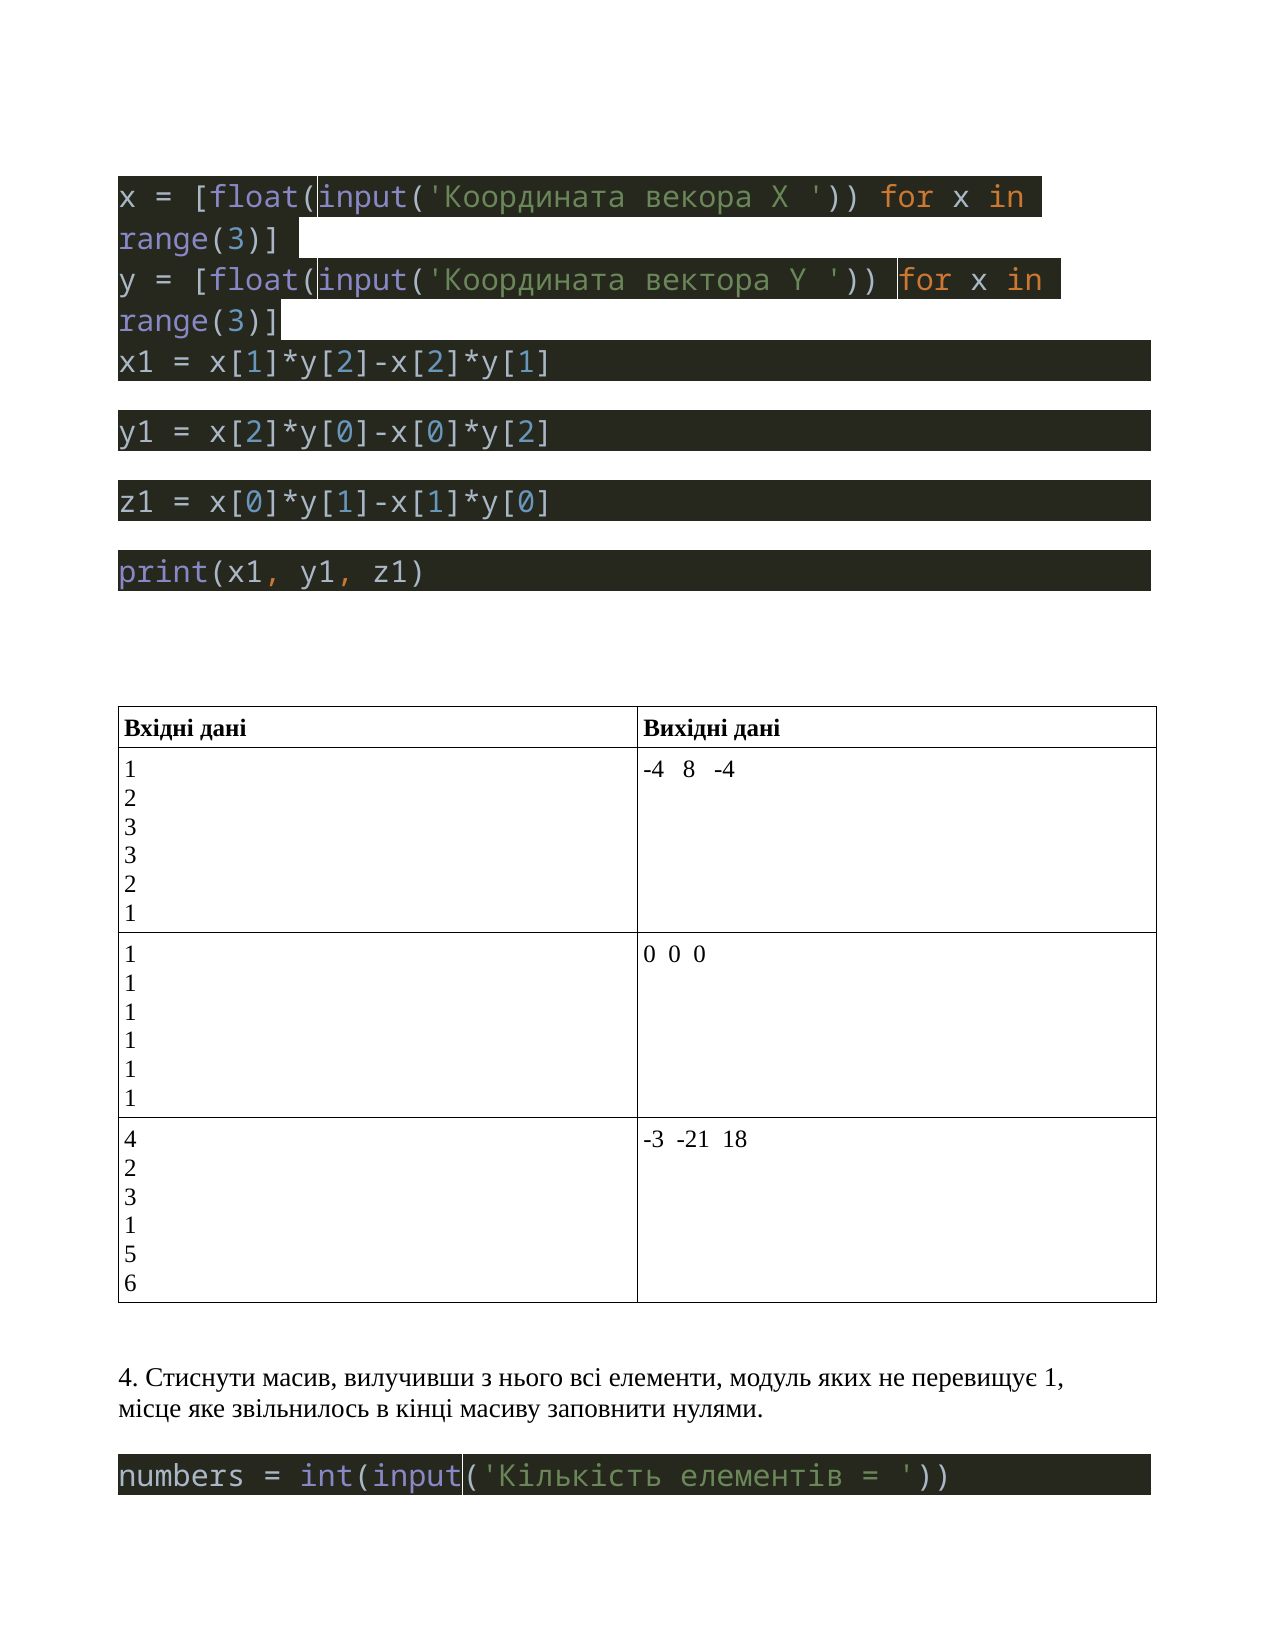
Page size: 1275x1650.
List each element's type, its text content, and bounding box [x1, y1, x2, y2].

table_cell 0 0 0 [638, 933, 1156, 1117]
text x = [float(input('Координата векора Х ')) for x in range(3)] y = [float(input('Координата вектора Y ')) for x in range(3)] x1 = x[1]*y[2]-x[2]*y[1] y1 = x[2]*y[0]-x[0]*y[2] z1 = x[0]*y[1]-x[1]*y[0] print(x1, y1, z1) [118, 176, 1157, 648]
table_cell -3 -21 18 [638, 1118, 1156, 1302]
table_cell 4 2 3 1 5 6 [119, 1118, 637, 1302]
table_header Вхідні дані [119, 707, 637, 747]
table_cell 1 2 3 3 2 1 [119, 748, 637, 932]
text numbers = int(input('Кількість елементів = ')) [118, 1454, 1157, 1524]
text 4. Стиснути масив, вилучивши з нього всі елементи, модуль яких не перевищує 1, [118, 1361, 1157, 1392]
table_header Вихідні дані [638, 707, 1156, 747]
table_cell 1 1 1 1 1 1 [119, 933, 637, 1117]
table_cell -4 8 -4 [638, 748, 1156, 932]
text місце яке звільнилось в кінці масиву заповнити нулями. [118, 1392, 1157, 1423]
